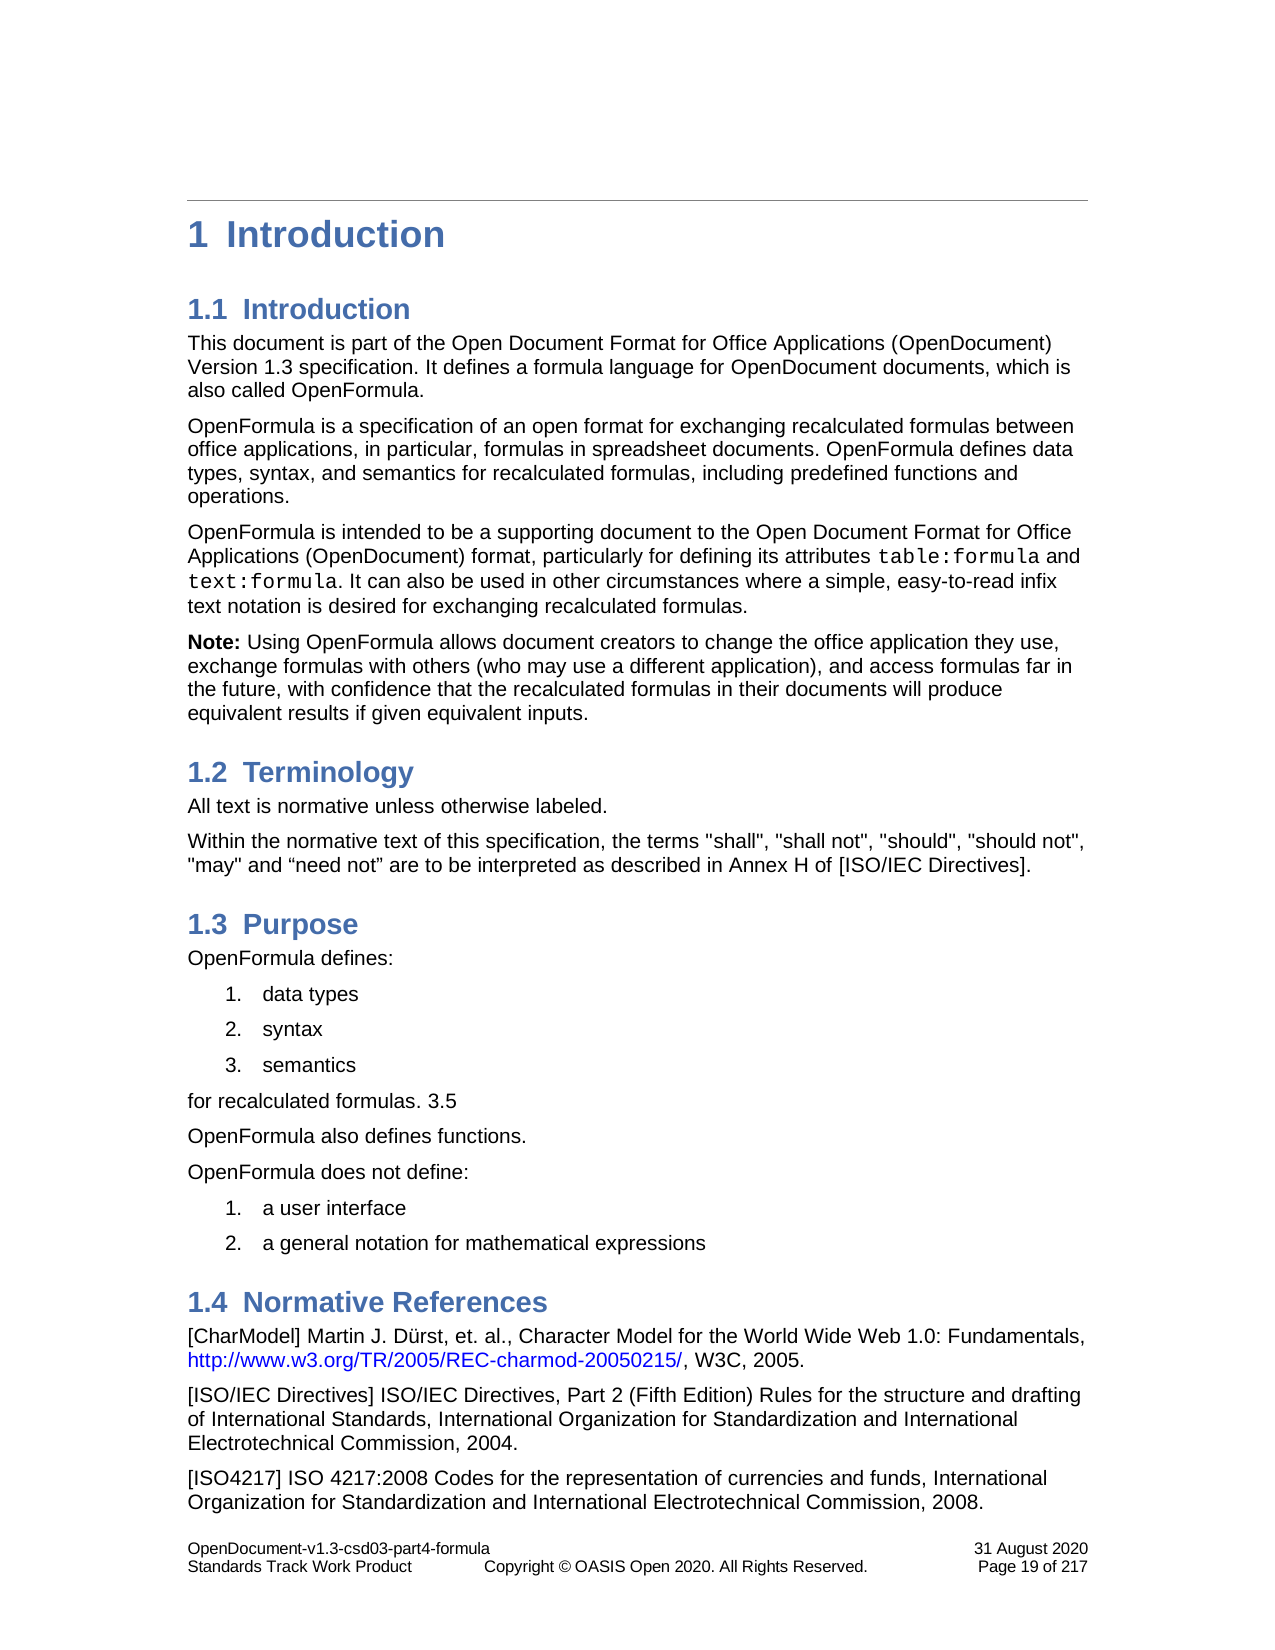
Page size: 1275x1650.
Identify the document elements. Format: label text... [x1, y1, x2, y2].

subtitle Introduction [187, 293, 1088, 326]
text OpenFormula defines: [187, 947, 1088, 970]
list semantics [225, 1053, 1088, 1077]
text [ISO4217] ISO 4217:2008 Codes for the representation of currencies and funds, International Organization for Standardization and International Electrotechnical Commission, 2008. [187, 1467, 1088, 1514]
subtitle Terminology [187, 756, 1088, 788]
subtitle Introduction [187, 201, 1088, 256]
text Note: Using OpenFormula allows document creators to change the office application they use, exchange formulas with others (who may use a different application), and access formulas far in the future, with confidence that the recalculated formulas in their documents will produce equivalent results if given equivalent inputs. [187, 631, 1088, 725]
list syntax [225, 1018, 1088, 1041]
subtitle Purpose [187, 908, 1088, 941]
subtitle Normative References [187, 1286, 1088, 1319]
text Within the normative text of this specification, the terms "shall", "shall not", "should", "should not", "may" and “need not” are to be interpreted as described in Annex H of [ISO/IEC Directives]. [187, 830, 1088, 877]
text OpenFormula is a specification of an open format for exchanging recalculated formulas between office applications, in particular, formulas in spreadsheet documents. OpenFormula defines data types, syntax, and semantics for recalculated formulas, including predefined functions and operations. [187, 414, 1088, 508]
text [CharModel] Martin J. Dürst, et. al., Character Model for the World Wide Web 1.0: Fundamentals, http://www.w3.org/TR/2005/REC-charmod-20050215/, W3C, 2005. [187, 1325, 1088, 1372]
list data types [225, 982, 1088, 1006]
text OpenFormula does not define: [187, 1160, 1088, 1184]
text OpenFormula also defines functions. [187, 1125, 1088, 1148]
list a user interface [225, 1196, 1088, 1219]
text OpenFormula is intended to be a supporting document to the Open Document Format for Office Applications (OpenDocument) format, particularly for defining its attributes table:formula and text:formula. It can also be used in other circumstances where a simple, easy-to-read infix text notation is desired for exchanging recalculated formulas. [187, 521, 1088, 618]
text All text is normative unless otherwise labeled. [187, 794, 1088, 818]
text This document is part of the Open Document Format for Office Applications (OpenDocument) Version 1.3 specification. It defines a formula language for OpenDocument documents, which is also called OpenFormula. [187, 332, 1088, 402]
text [ISO/IEC Directives] ISO/IEC Directives, Part 2 (Fifth Edition) Rules for the structure and drafting of International Standards, International Organization for Standardization and International Electrotechnical Commission, 2004. [187, 1384, 1088, 1454]
text for recalculated formulas. 3.5 [187, 1089, 1088, 1113]
list a general notation for mathematical expressions [225, 1232, 1088, 1255]
